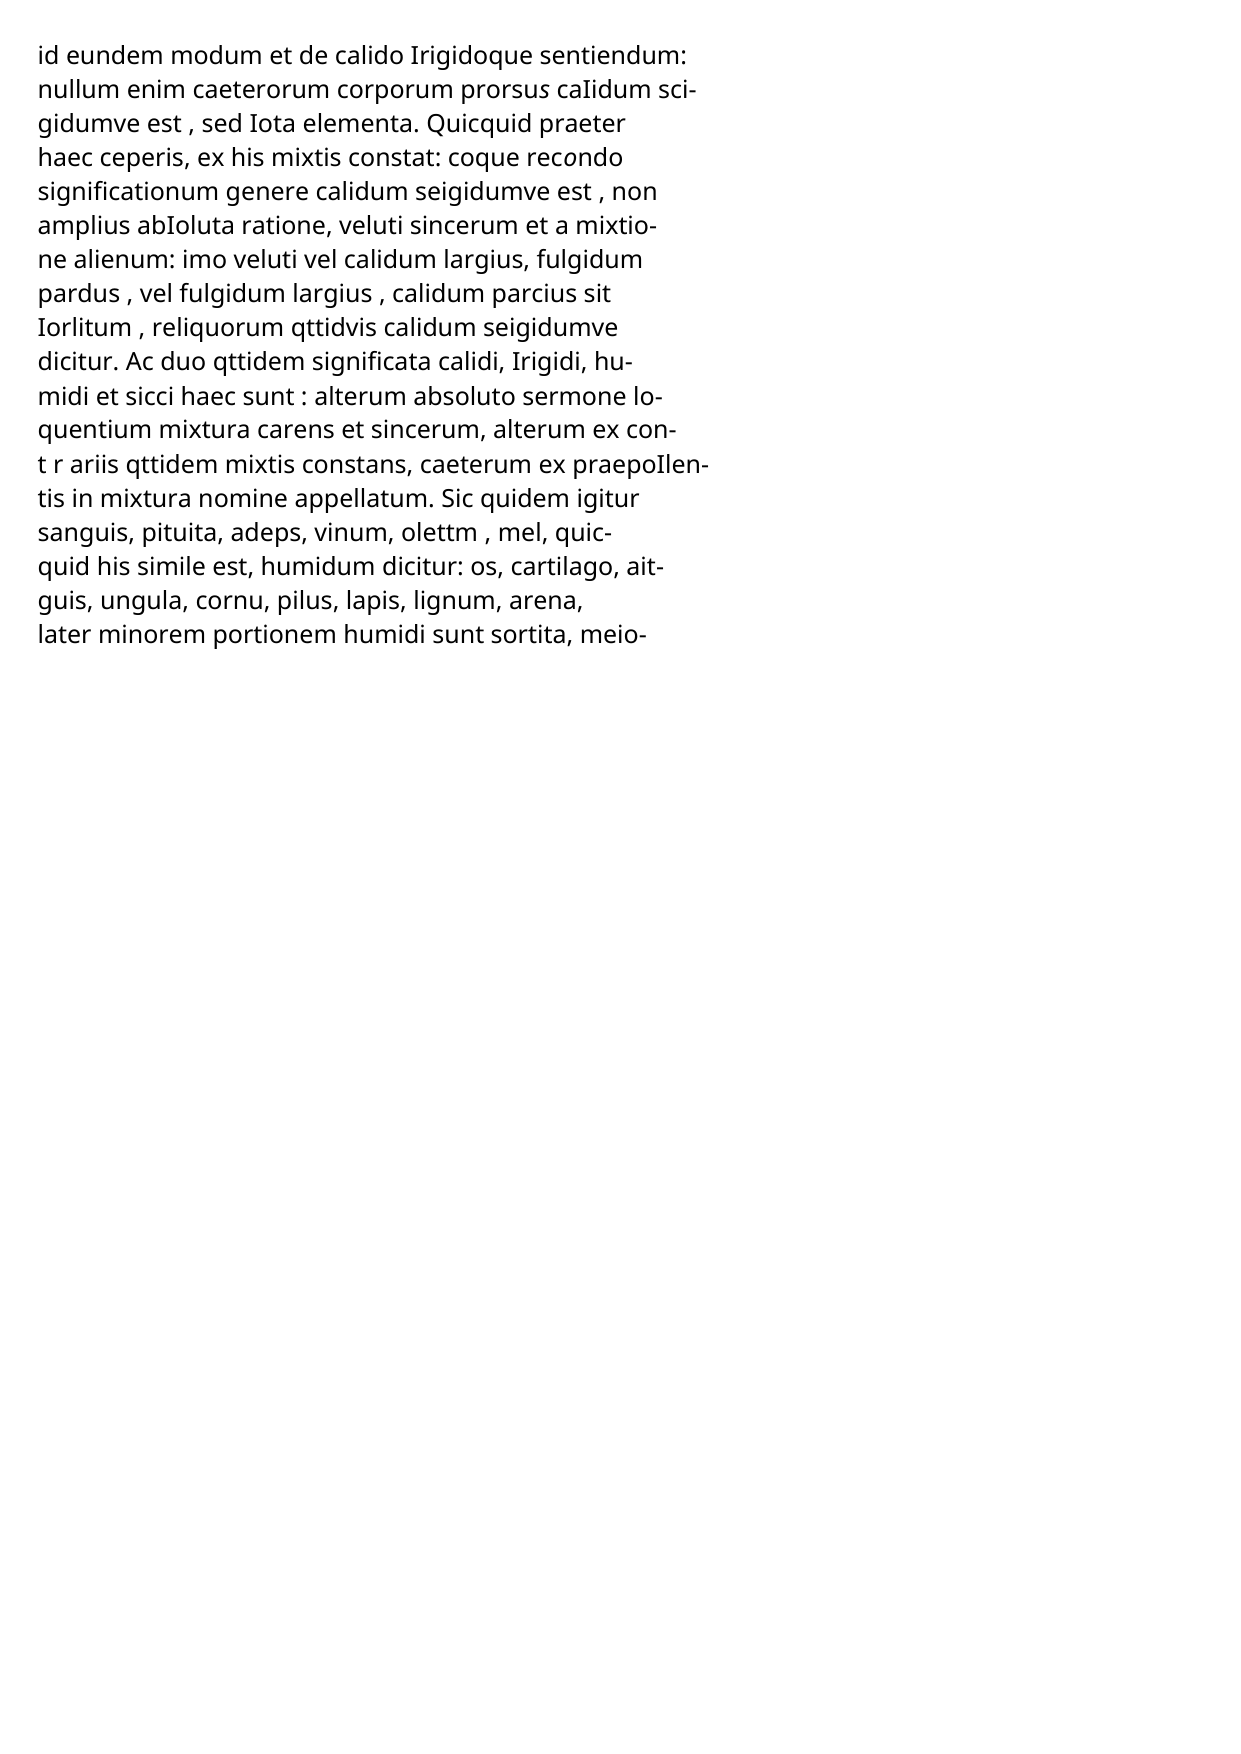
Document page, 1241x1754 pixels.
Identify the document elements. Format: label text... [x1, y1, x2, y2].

text id eundem modum et de calido Irigidoque sentiendum: nullum enim caeterorum corporum prorsus caIidum sci- gidumve est , sed Iota elementa. Quicquid praeter haec ceperis, ex his mixtis constat: coque recondo significationum genere calidum seigidumve est , non amplius abIoluta ratione, veluti sincerum et a mixtio- ne alienum: imo veluti vel calidum largius, fulgidum pardus , vel fulgidum largius , calidum parcius sit Iorlitum , reliquorum qttidvis calidum seigidumve dicitur. Ac duo qttidem significata calidi, Irigidi, hu- midi et sicci haec sunt : alterum absoluto sermone lo- quentium mixtura carens et sincerum, alterum ex con- t r ariis qttidem mixtis constans, caeterum ex praepoIlen- tis in mixtura nomine appellatum. Sic quidem igitur sanguis, pituita, adeps, vinum, olettm , mel, quic- quid his simile est, humidum dicitur: os, cartilago, ait- guis, ungula, cornu, pilus, lapis, lignum, arena, later minorem portionem humidi sunt sortita, meio- [37, 37, 1203, 651]
